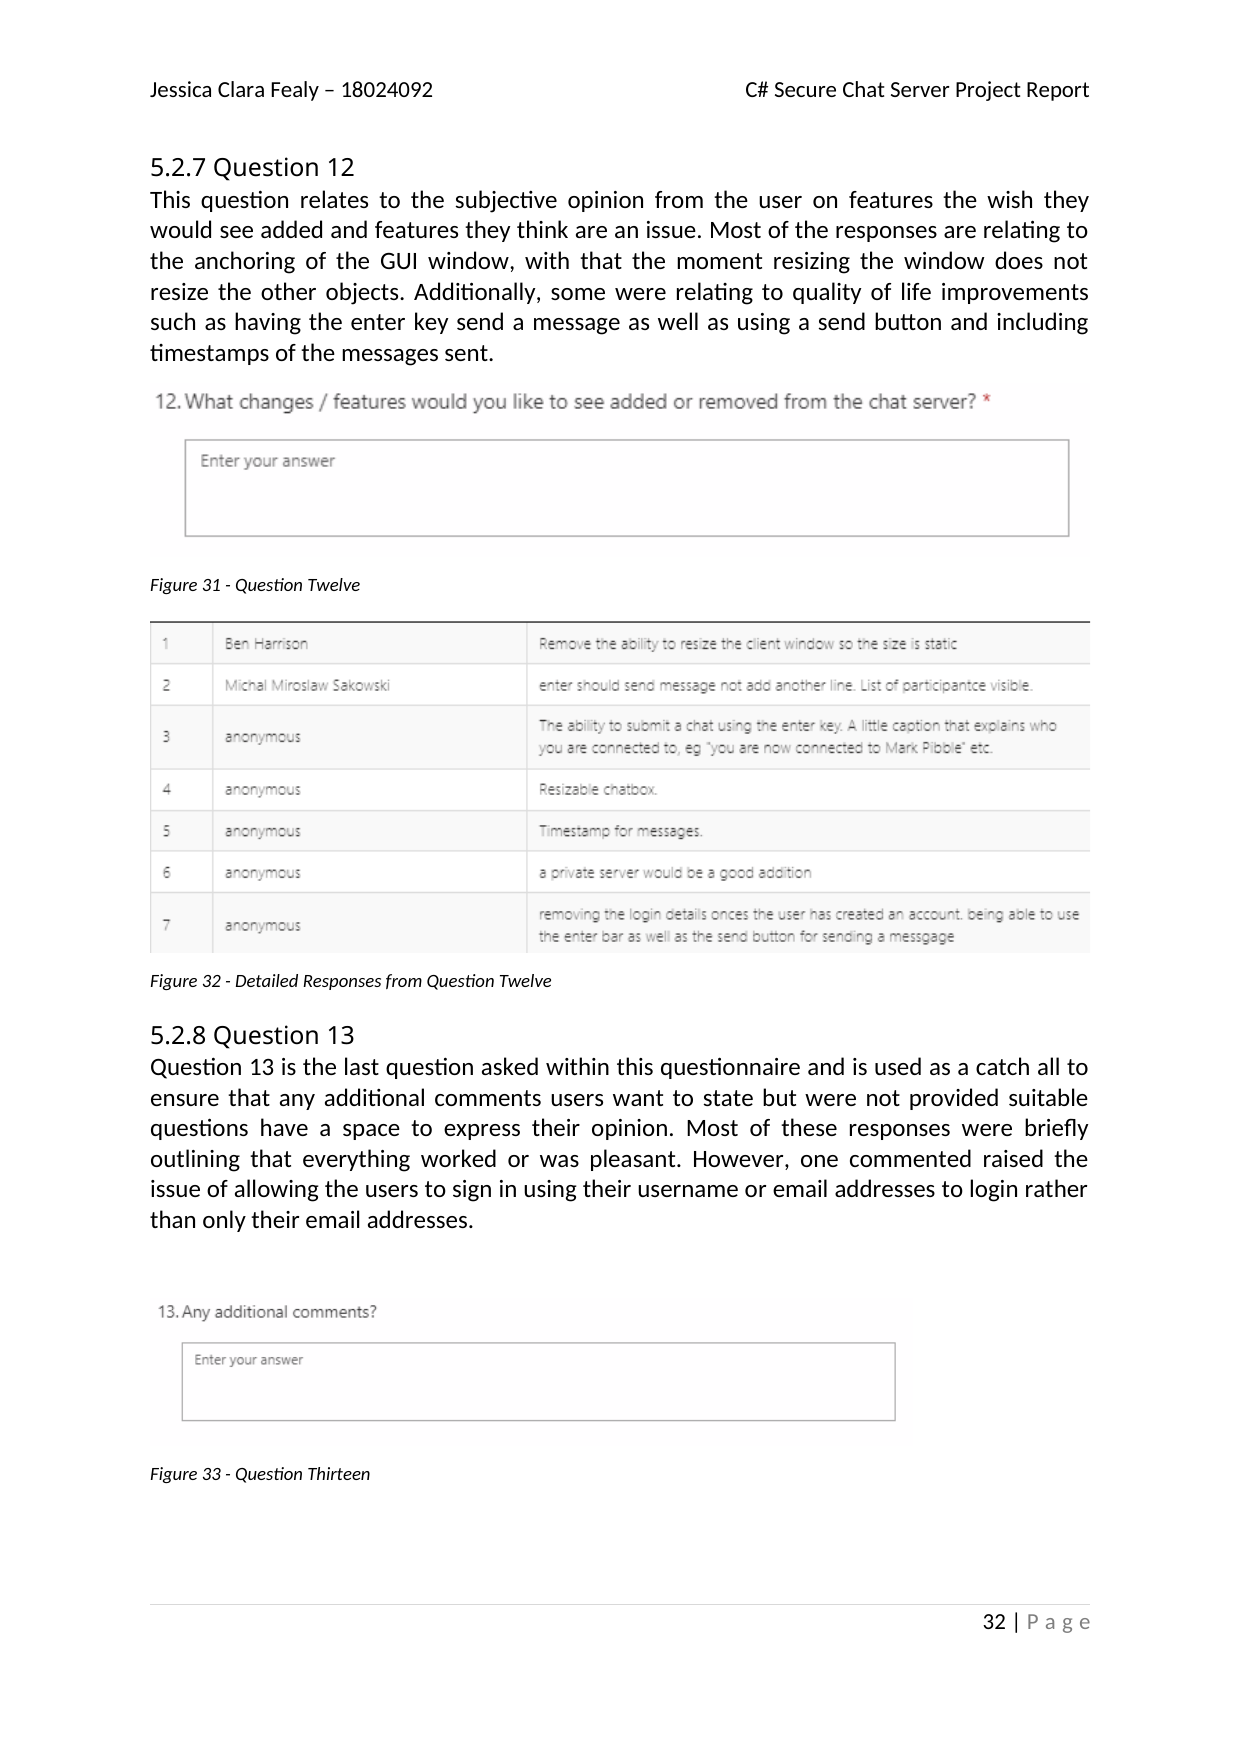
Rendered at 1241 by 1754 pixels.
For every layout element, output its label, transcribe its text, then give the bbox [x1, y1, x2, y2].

text Question 13 is the last question asked within this questionnaire and is used as a catch all to ensure that any additional comments users want to state but were not provided suitable questions have a space to express their opinion. Most of these responses were briefly outlining that everything worked or was pleasant. However, one commented raised the issue of allowing the users to sign in using their username or email addresses to login rather than only their email addresses. [150, 1051, 1090, 1234]
subtitle 5.2.8 Question 13 [150, 1017, 1090, 1051]
subtitle 5.2.7 Question 12 [150, 150, 1090, 184]
text Figure 33 - Question Thirteen [150, 1462, 1090, 1485]
text This question relates to the subjective opinion from the user on features the wish they would see added and features they think are an issue. Most of the responses are relating to the anchoring of the GUI window, with that the moment resizing the window does not resize the other objects. Additionally, some were relating to quality of life improvements such as having the enter key send a message as well as using a send button and including timestamps of the messages sent. [150, 184, 1090, 367]
text Figure 31 - Question Twelve [150, 573, 1090, 596]
text Figure 32 - Detailed Responses from Question Twelve [150, 969, 1090, 992]
